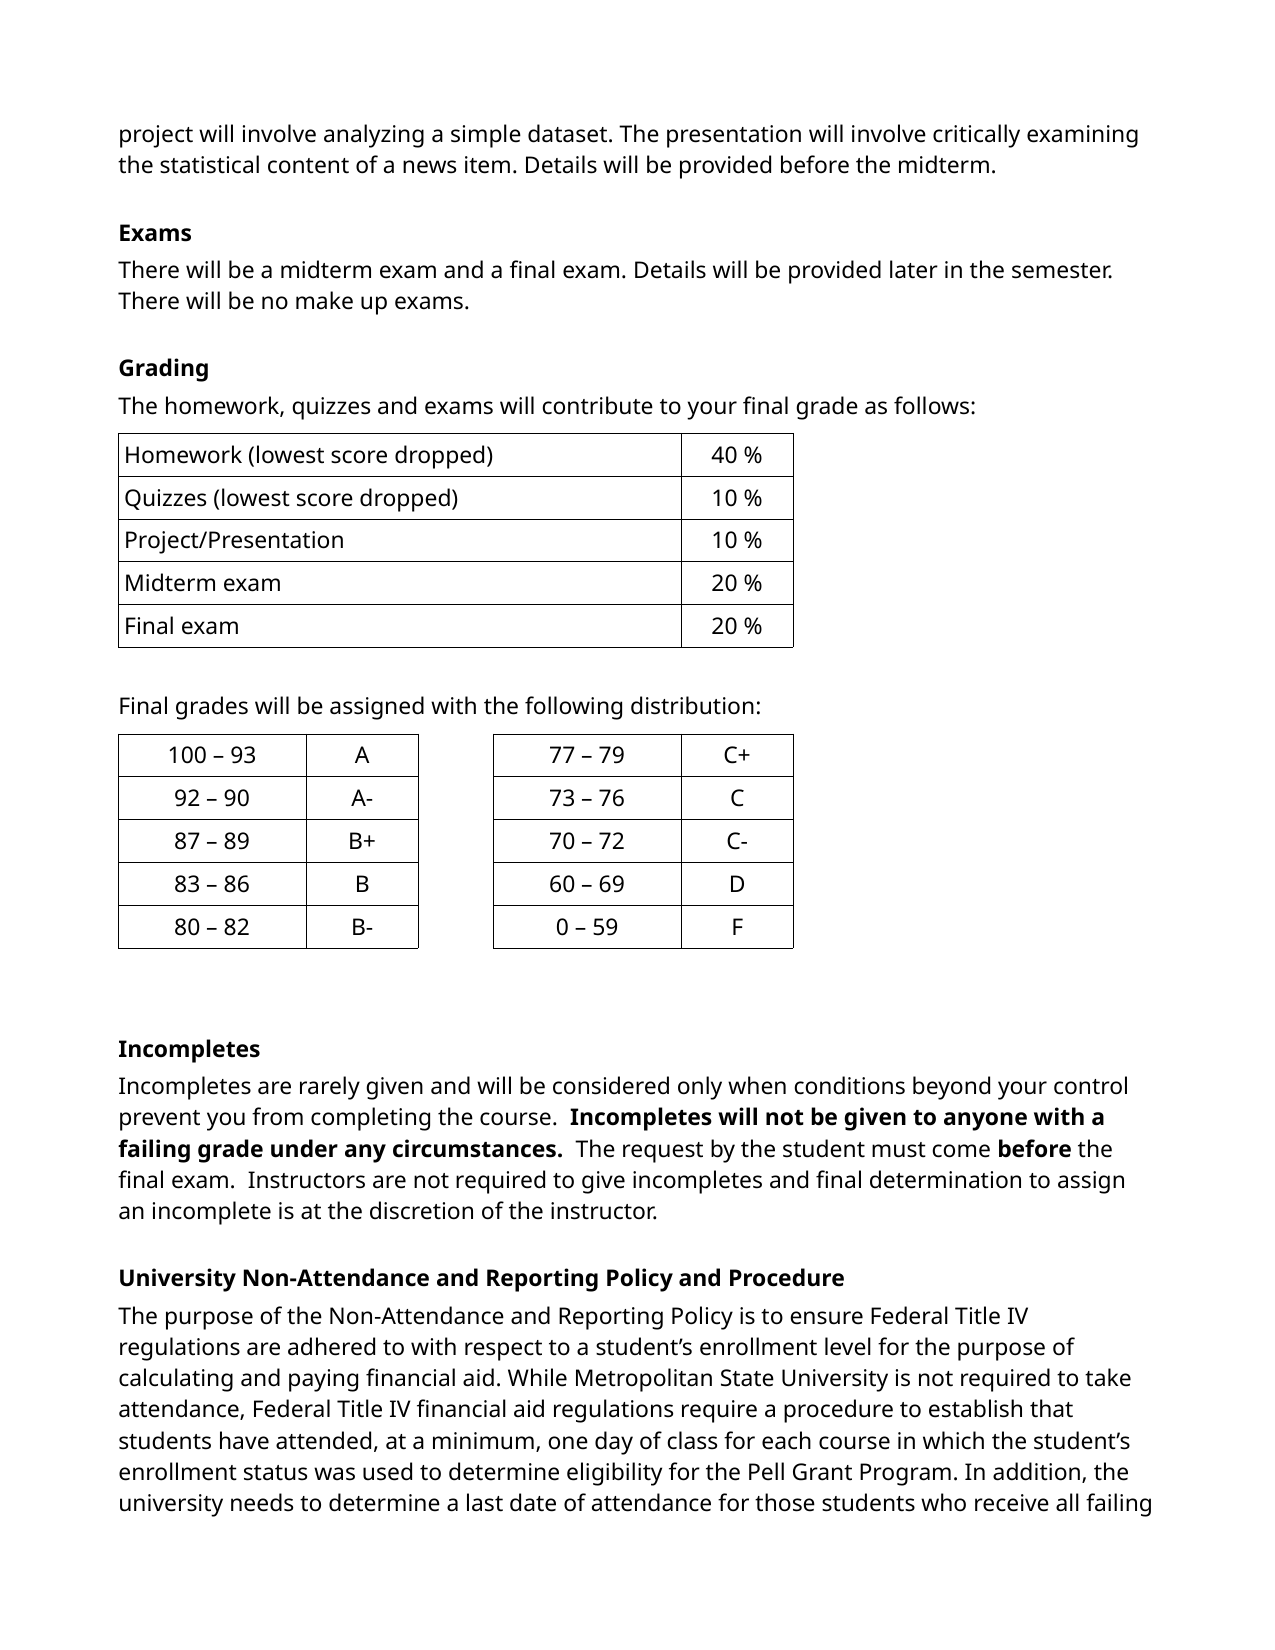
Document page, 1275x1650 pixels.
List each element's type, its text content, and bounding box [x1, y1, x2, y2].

table_cell 10 % [682, 477, 793, 518]
table_cell 20 % [682, 605, 793, 647]
table_cell Midterm exam [119, 562, 681, 604]
table_header A [307, 735, 418, 776]
table_cell Project/Presentation [119, 520, 681, 561]
text project will involve analyzing a simple dataset. The presentation will involve critically examining the statistical content of a news item. Details will be provided before the midterm. [118, 118, 1157, 181]
table_cell 20 % [682, 562, 793, 604]
table_cell 73 – 76 [494, 777, 681, 819]
table_cell B [307, 863, 418, 905]
table_cell B+ [307, 820, 418, 862]
text Final grades will be assigned with the following distribution: [118, 690, 1157, 721]
table_cell 92 – 90 [119, 777, 306, 819]
table_cell 70 – 72 [494, 820, 681, 862]
text The homework, quizzes and exams will contribute to your final grade as follows: [118, 389, 1157, 421]
table_header Homework (lowest score dropped) [119, 434, 681, 476]
table_cell 0 – 59 [494, 906, 681, 947]
table_cell C- [682, 820, 793, 862]
table_cell [419, 776, 493, 819]
text Exams [118, 217, 1157, 248]
text There will be a midterm exam and a final exam. Details will be provided later in the semester. There will be no make up exams. [118, 254, 1157, 316]
table_cell B- [307, 906, 418, 947]
table_header 77 – 79 [494, 735, 681, 776]
table_header 40 % [682, 434, 793, 476]
table_cell A- [307, 777, 418, 819]
table_header 100 – 93 [119, 735, 306, 776]
table_cell 60 – 69 [494, 863, 681, 905]
text Incompletes [118, 1033, 1157, 1064]
table_cell [419, 862, 493, 905]
text University Non-Attendance and Reporting Policy and Procedure [118, 1262, 1157, 1293]
table_cell C [682, 777, 793, 819]
text The purpose of the Non-Attendance and Reporting Policy is to ensure Federal Title IV regulations are adhered to with respect to a student’s enrollment level for the purpose of calculating and paying financial aid. While Metropolitan State University is not required to take attendance, Federal Title IV financial aid regulations require a procedure to establish that students have attended, at a minimum, one day of class for each course in which the student’s enrollment status was used to determine eligibility for the Pell Grant Program. In addition, the university needs to determine a last date of attendance for those students who receive all failing [118, 1299, 1157, 1518]
table_header C+ [682, 735, 793, 776]
text Incompletes are rarely given and will be considered only when conditions beyond your control prevent you from completing the course. Incompletes will not be given to anyone with a failing grade under any circumstances. The request by the student must come before the final exam. Instructors are not required to give incompletes and final determination to assign an incomplete is at the discretion of the instructor. [118, 1070, 1157, 1226]
table_cell 80 – 82 [119, 906, 306, 947]
text Grading [118, 352, 1157, 383]
table_cell [419, 819, 493, 862]
table_cell 10 % [682, 520, 793, 561]
table_cell D [682, 863, 793, 905]
table_cell F [682, 906, 793, 947]
table_header [419, 734, 493, 776]
table_cell [419, 905, 493, 947]
table_cell Final exam [119, 605, 681, 647]
table_cell 83 – 86 [119, 863, 306, 905]
table_cell 87 – 89 [119, 820, 306, 862]
table_cell Quizzes (lowest score dropped) [119, 477, 681, 518]
